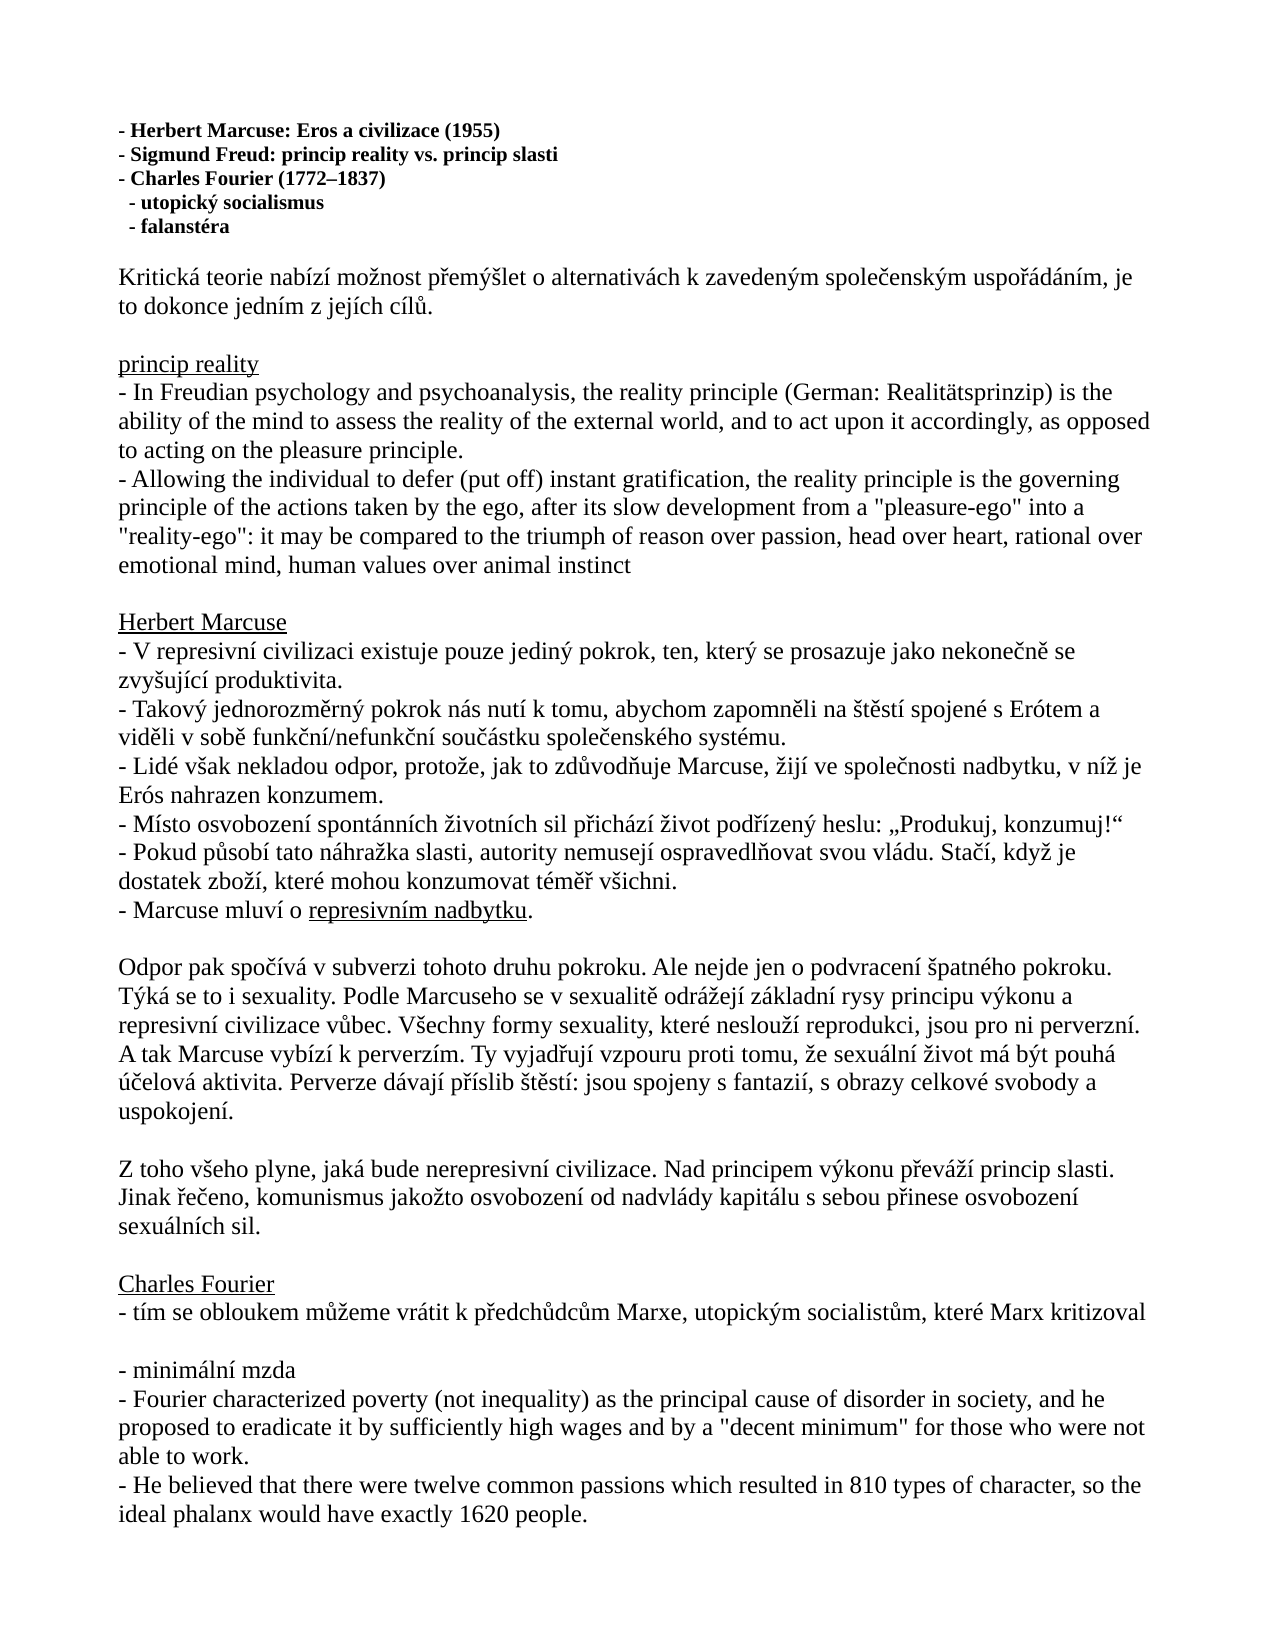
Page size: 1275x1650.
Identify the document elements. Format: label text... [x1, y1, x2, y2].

text Herbert Marcuse [118, 607, 1157, 636]
text - Takový jednorozměrný pokrok nás nutí k tomu, abychom zapomněli na štěstí spojené s Erótem a viděli v sobě funkční/nefunkční součástku společenského systému. [118, 694, 1157, 751]
text - Charles Fourier (1772–1837) [118, 166, 1157, 190]
text - In Freudian psychology and psychoanalysis, the reality principle (German: Realitätsprinzip) is the ability of the mind to assess the reality of the external world, and to act upon it accordingly, as opposed to acting on the pleasure principle. [118, 377, 1157, 464]
text - V represivní civilizaci existuje pouze jediný pokrok, ten, který se prosazuje jako nekonečně se zvyšující produktivita. [118, 636, 1157, 694]
text Kritická teorie nabízí možnost přemýšlet o alternativách k zavedeným společenským uspořádáním, je to dokonce jedním z jejích cílů. [118, 262, 1157, 320]
text Charles Fourier [118, 1269, 1157, 1297]
text - falanstéra [118, 214, 1157, 238]
text - Allowing the individual to defer (put off) instant gratification, the reality principle is the governing principle of the actions taken by the ego, after its slow development from a "pleasure-ego" into a "reality-ego": it may be compared to the triumph of reason over passion, head over heart, rational over emotional mind, human values over animal instinct [118, 464, 1157, 579]
text A tak Marcuse vybízí k perverzím. Ty vyjadřují vzpouru proti tomu, že sexuální život má být pouhá účelová aktivita. Perverze dávají příslib štěstí: jsou spojeny s fantazií, s obrazy celkové svobody a uspokojení. [118, 1039, 1157, 1125]
text - Fourier characterized poverty (not inequality) as the principal cause of disorder in society, and he proposed to eradicate it by sufficiently high wages and by a "decent minimum" for those who were not able to work. [118, 1384, 1157, 1470]
text - Místo osvobození spontánních životních sil přichází život podřízený heslu: „Produkuj, konzumuj!“ [118, 809, 1157, 837]
text Odpor pak spočívá v subverzi tohoto druhu pokroku. Ale nejde jen o podvracení špatného pokroku. Týká se to i sexuality. Podle Marcuseho se v sexualitě odrážejí základní rysy principu výkonu a represivní civilizace vůbec. Všechny formy sexuality, které neslouží reprodukci, jsou pro ni perverzní. [118, 952, 1157, 1039]
text - tím se obloukem můžeme vrátit k předchůdcům Marxe, utopickým socialistům, které Marx kritizoval [118, 1297, 1157, 1326]
text Z toho všeho plyne, jaká bude nerepresivní civilizace. Nad principem výkonu převáží princip slasti. [118, 1154, 1157, 1182]
text Jinak řečeno, komunismus jakožto osvobození od nadvlády kapitálu s sebou přinese osvobození sexuálních sil. [118, 1182, 1157, 1240]
text - minimální mzda [118, 1355, 1157, 1384]
text - Marcuse mluví o represivním nadbytku. [118, 895, 1157, 924]
text - Sigmund Freud: princip reality vs. princip slasti [118, 142, 1157, 166]
text - Herbert Marcuse: Eros a civilizace (1955) [118, 118, 1157, 142]
text - utopický socialismus [118, 190, 1157, 214]
text - He believed that there were twelve common passions which resulted in 810 types of character, so the ideal phalanx would have exactly 1620 people. [118, 1470, 1157, 1527]
text princip reality [118, 349, 1157, 377]
text - Lidé však nekladou odpor, protože, jak to zdůvodňuje Marcuse, žijí ve společnosti nadbytku, v níž je Erós nahrazen konzumem. [118, 751, 1157, 809]
text - Pokud působí tato náhražka slasti, autority nemusejí ospravedlňovat svou vládu. Stačí, když je dostatek zboží, které mohou konzumovat téměř všichni. [118, 837, 1157, 895]
